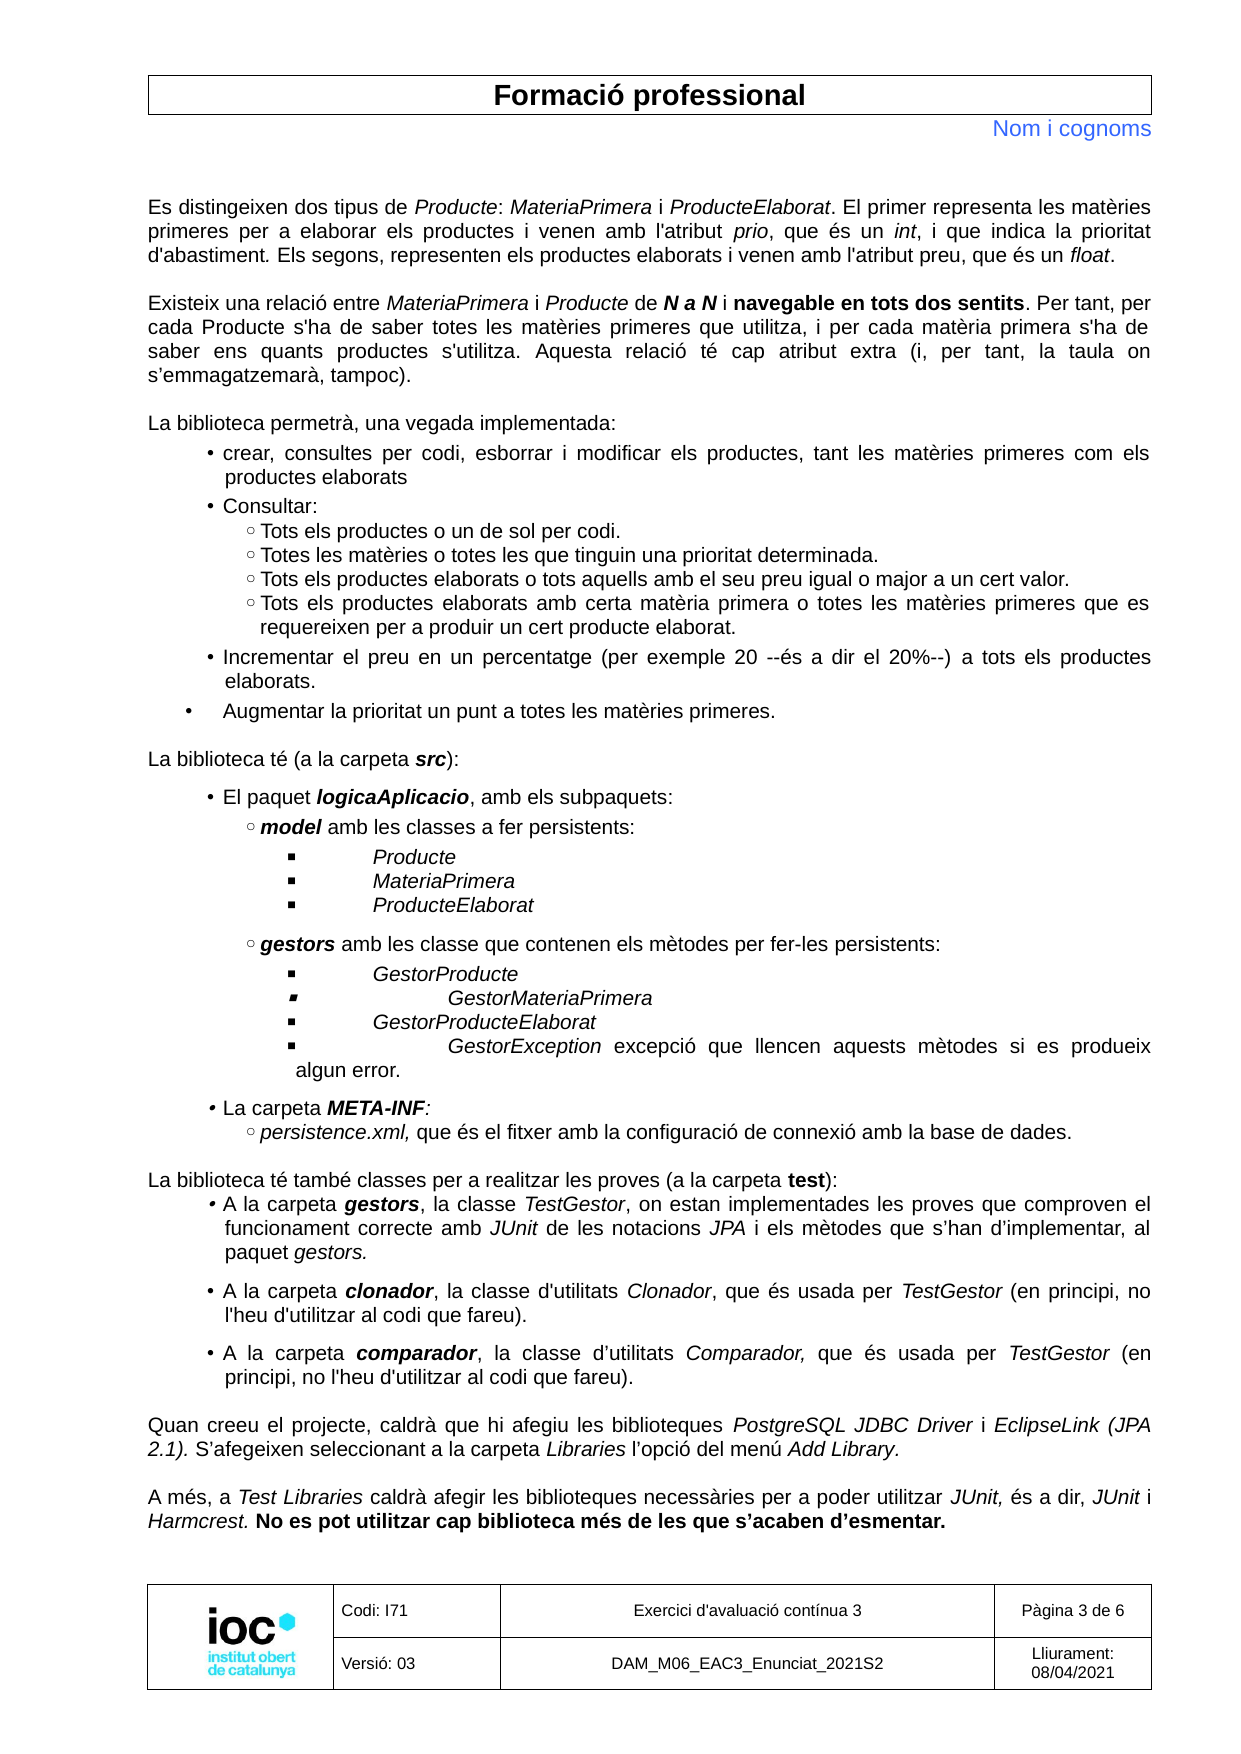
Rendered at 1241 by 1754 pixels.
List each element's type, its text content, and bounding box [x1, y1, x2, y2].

list A la carpeta clonador, la classe d'utilitats Clonador, que és usada per TestGestor (en principi, no l'heu d'utilitzar al codi que fareu). [207, 1278, 1151, 1326]
text Es distingeixen dos tipus de Producte: MateriaPrimera i ProducteElaborat. El primer representa les matèries primeres per a elaborar els productes i venen amb l'atribut prio, que és un int, i que indica la prioritat d'abastiment. Els segons, representen els productes elaborats i venen amb l'atribut preu, que és un float. [148, 195, 1151, 267]
list Tots els productes o un de sol per codi. [242, 518, 1151, 542]
list persistence.xml, que és el fitxer amb la configuració de connexió amb la base de dades. [242, 1120, 1151, 1144]
list La carpeta META-INF: [207, 1096, 1151, 1120]
picture [195, 1593, 309, 1689]
text La biblioteca té també classes per a realitzar les proves (a la carpeta test): [148, 1168, 1151, 1192]
list GestorMateriaPrimera [283, 986, 1151, 1009]
list MateriaPrimera [283, 869, 1151, 893]
list Totes les matèries o totes les que tinguin una prioritat determinada. [242, 542, 1151, 567]
list Consultar: [207, 494, 1151, 518]
list crear, consultes per codi, esborrar i modificar els productes, tant les matèries primeres com els productes elaborats [207, 440, 1151, 488]
text Existeix una relació entre MateriaPrimera i Producte de N a N i navegable en tots dos sentits. Per tant, per cada Producte s'ha de saber totes les matèries primeres que utilitza, i per cada matèria primera s'ha de saber ens quants productes s'utilitza. Aquesta relació té cap atribut extra (i, per tant, la taula on s’emmagatzemarà, tampoc). [148, 291, 1151, 387]
list Tots els productes elaborats o tots aquells amb el seu preu igual o major a un cert valor. [242, 567, 1151, 591]
list ProducteElaborat [283, 893, 1151, 917]
list Incrementar el preu en un percentatge (per exemple 20 --és a dir el 20%--) a tots els productes elaborats. [207, 644, 1151, 693]
list A la carpeta comparador, la classe d’utilitats Comparador, que és usada per TestGestor (en principi, no l'heu d'utilitzar al codi que fareu). [207, 1341, 1151, 1389]
list Augmentar la prioritat un punt a totes les matèries primeres. [185, 698, 1151, 723]
text Quan creeu el projecte, caldrà que hi afegiu les biblioteques PostgreSQL JDBC Driver i EclipseLink (JPA 2.1). S’afegeixen seleccionant a la carpeta Libraries l’opció del menú Add Library. [148, 1413, 1151, 1461]
list Producte [283, 845, 1151, 869]
list gestors amb les classe que contenen els mètodes per fer-les persistents: [242, 931, 1151, 956]
list Tots els productes elaborats amb certa matèria primera o totes les matèries primeres que es requereixen per a produir un cert producte elaborat. [242, 591, 1151, 639]
list GestorProducteElaborat [283, 1009, 1151, 1034]
text La biblioteca té (a la carpeta src): [148, 747, 1151, 771]
list GestorProducte [283, 961, 1151, 986]
list A la carpeta gestors, la classe TestGestor, on estan implementades les proves que comproven el funcionament correcte amb JUnit de les notacions JPA i els mètodes que s’han d’implementar, al paquet gestors. [207, 1192, 1151, 1264]
text A més, a Test Libraries caldrà afegir les biblioteques necessàries per a poder utilitzar JUnit, és a dir, JUnit i Harmcrest. No es pot utilitzar cap biblioteca més de les que s’acaben d’esmentar. [148, 1485, 1151, 1533]
list GestorException excepció que llencen aquests mètodes si es produeix algun error. [283, 1034, 1151, 1082]
text La biblioteca permetrà, una vegada implementada: [148, 411, 1151, 434]
list model amb les classes a fer persistents: [242, 815, 1151, 839]
list El paquet logicaAplicacio, amb els subpaquets: [207, 785, 1151, 809]
